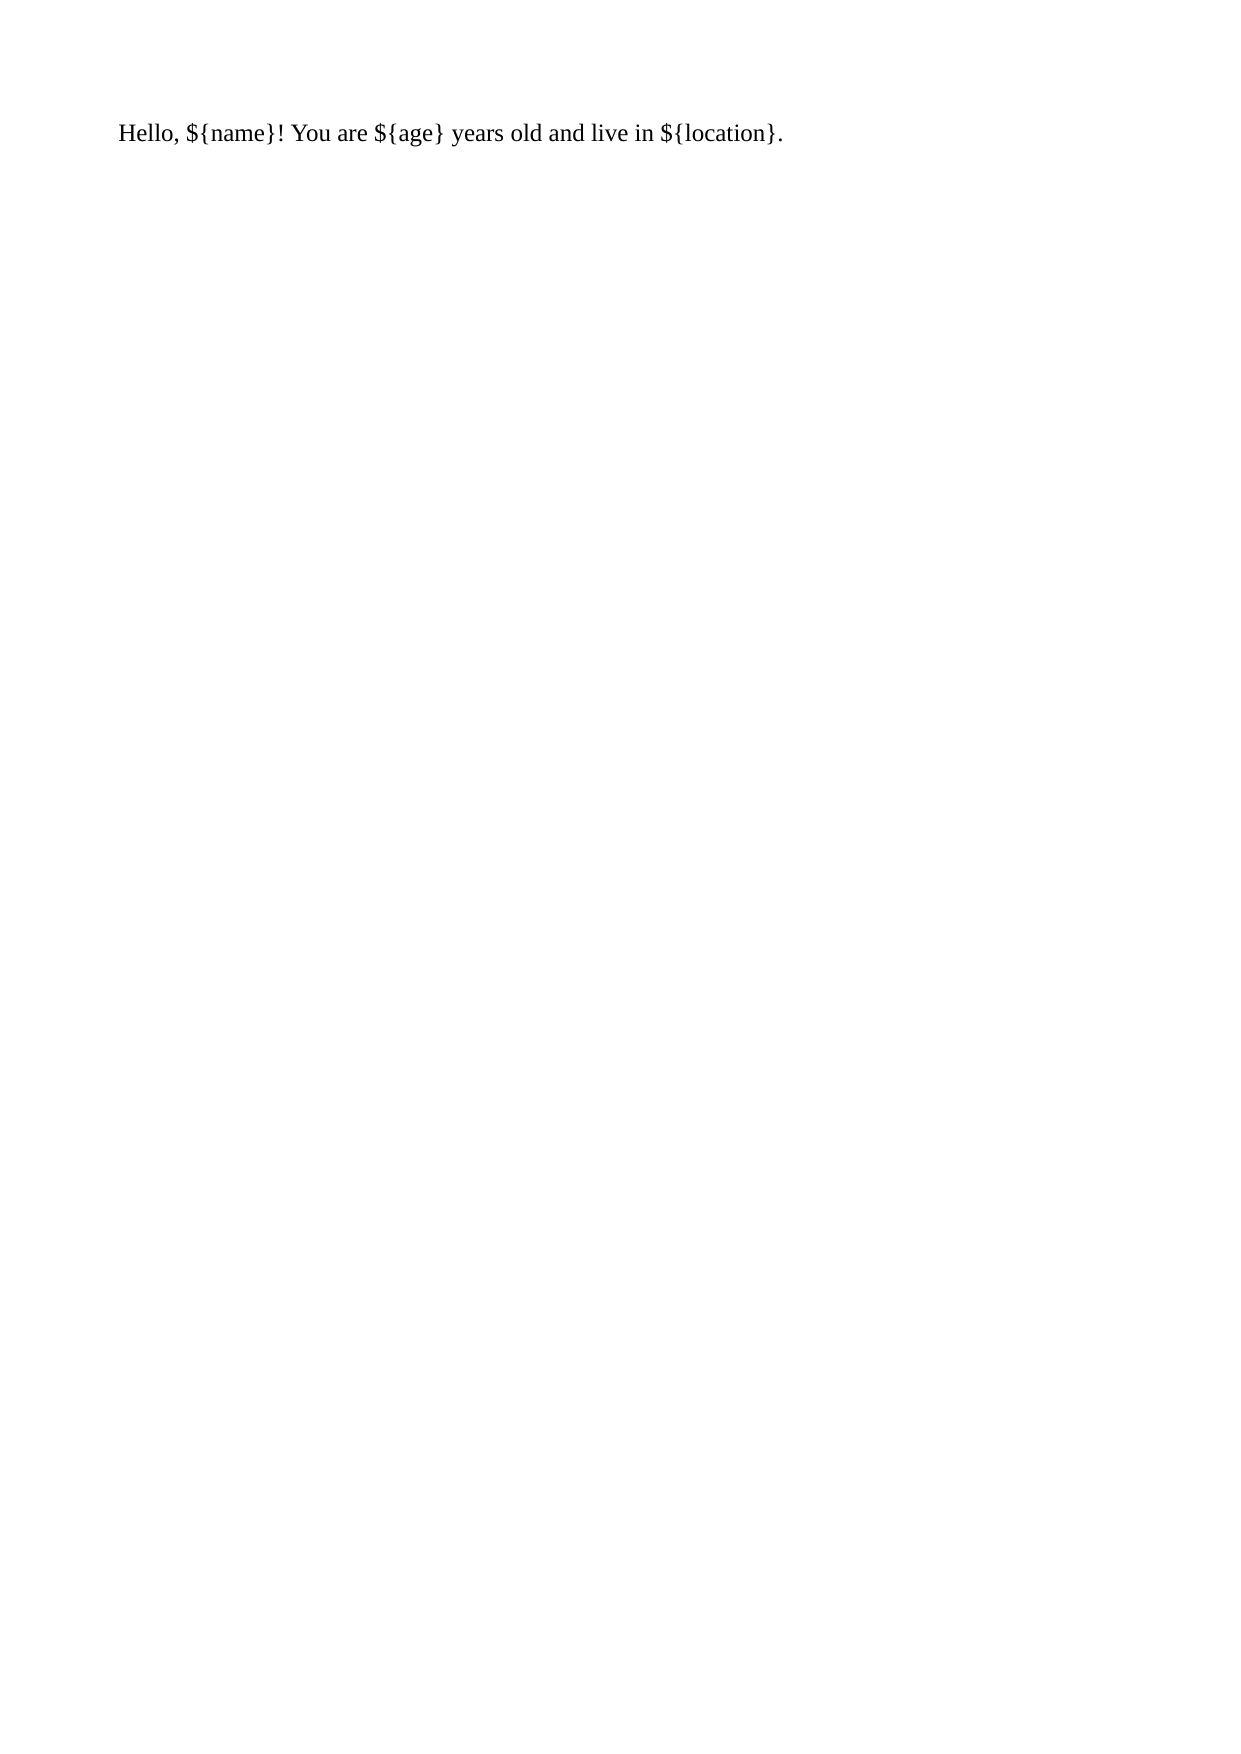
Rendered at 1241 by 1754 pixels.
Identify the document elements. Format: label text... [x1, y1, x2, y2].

text Hello, ${name}! You are ${age} years old and live in ${location}. [118, 118, 1122, 147]
